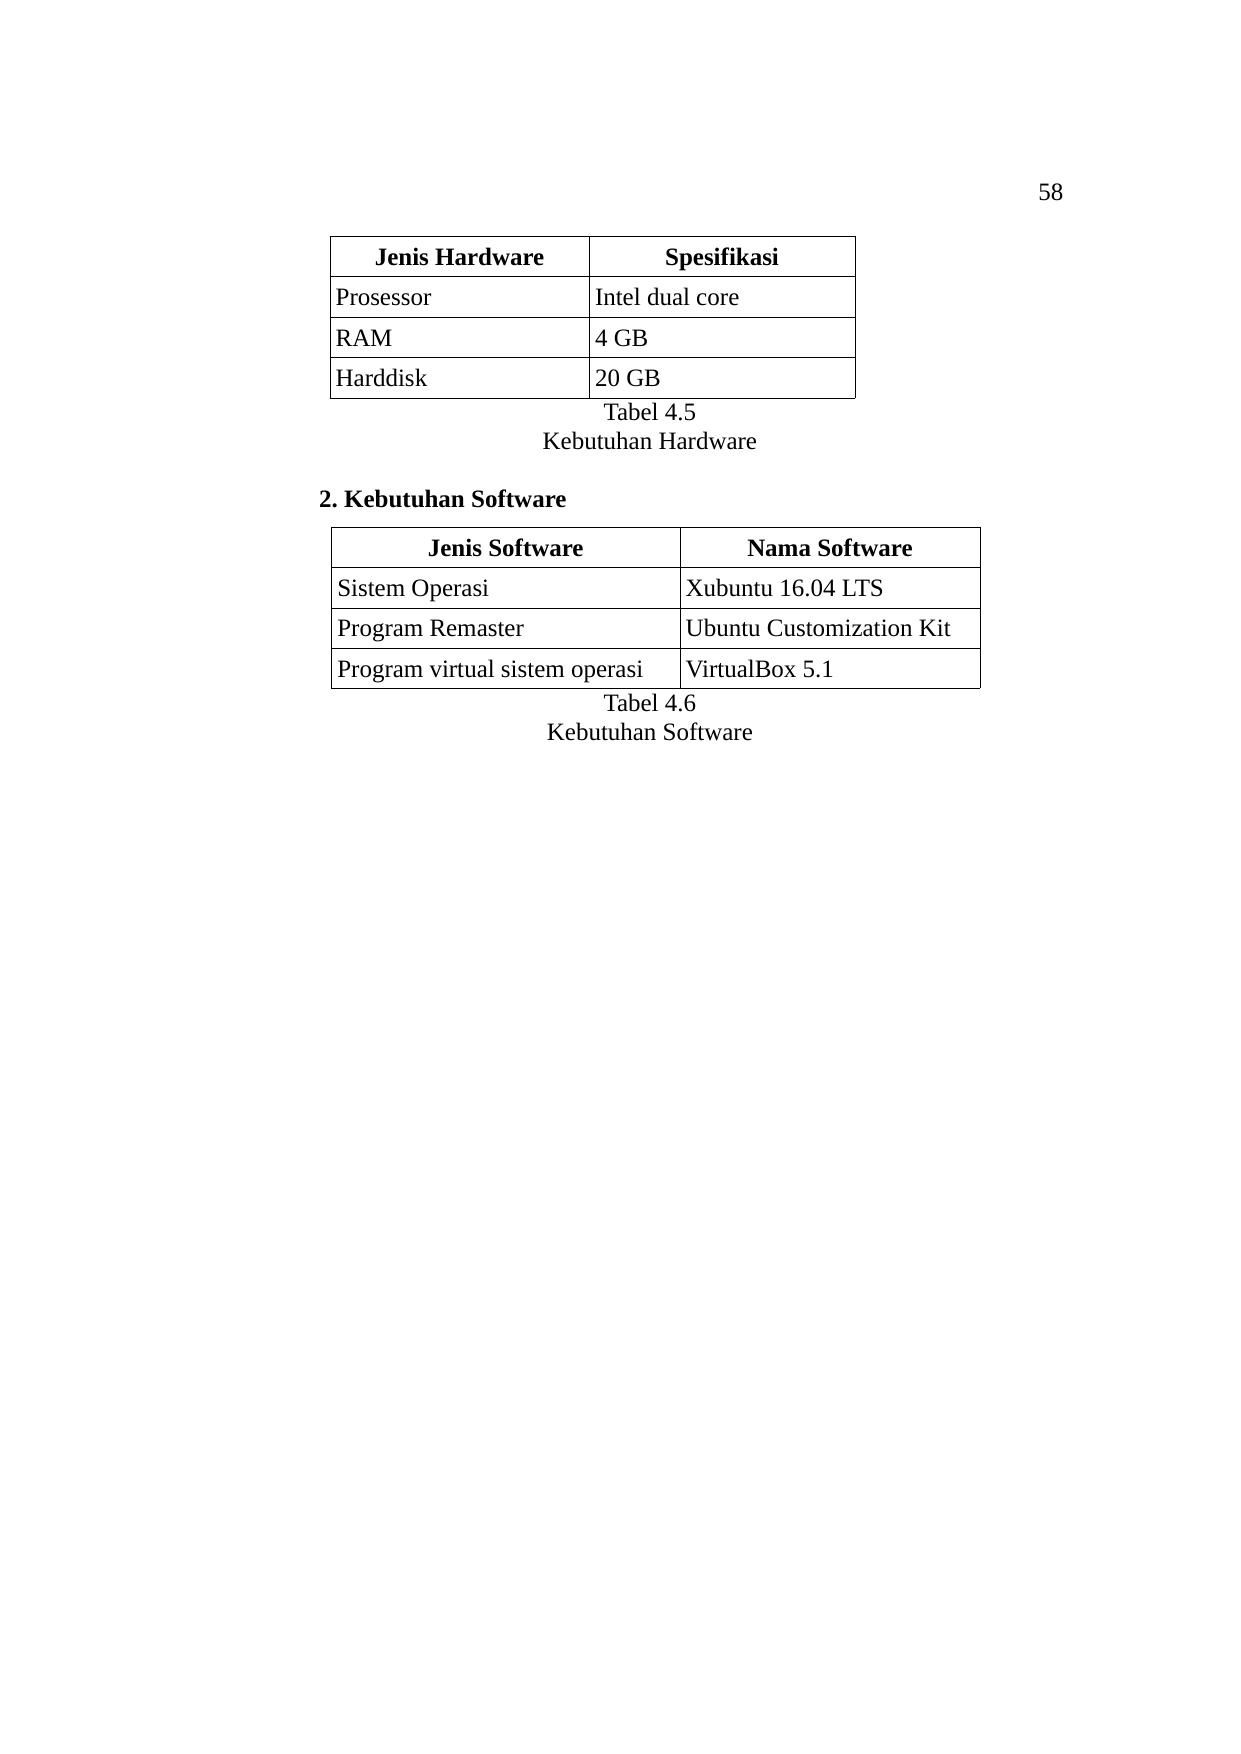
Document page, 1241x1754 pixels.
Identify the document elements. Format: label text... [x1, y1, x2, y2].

text 2. Kebutuhan Software [319, 484, 1063, 512]
table_cell RAM [331, 318, 589, 357]
table_cell Sistem Operasi [332, 568, 680, 607]
table_cell Prosessor [331, 277, 589, 317]
table_cell Intel dual core [590, 277, 855, 317]
table_cell 20 GB [590, 358, 855, 397]
table_header Jenis Software [332, 528, 680, 567]
text Tabel 4.6 [236, 688, 1063, 717]
table_header Spesifikasi [590, 237, 855, 276]
table_cell Harddisk [331, 358, 589, 397]
table_header Nama Software [681, 528, 980, 567]
table_cell Program virtual sistem operasi [332, 649, 680, 688]
table_header Jenis Hardware [331, 237, 589, 276]
text Kebutuhan Hardware [236, 426, 1063, 455]
table_cell VirtualBox 5.1 [681, 649, 980, 688]
table_cell Ubuntu Customization Kit [681, 609, 980, 648]
text Kebutuhan Software [236, 717, 1063, 746]
table_cell 4 GB [590, 318, 855, 357]
text Tabel 4.5 [236, 397, 1063, 426]
table_cell Program Remaster [332, 609, 680, 648]
table_cell Xubuntu 16.04 LTS [681, 568, 980, 607]
